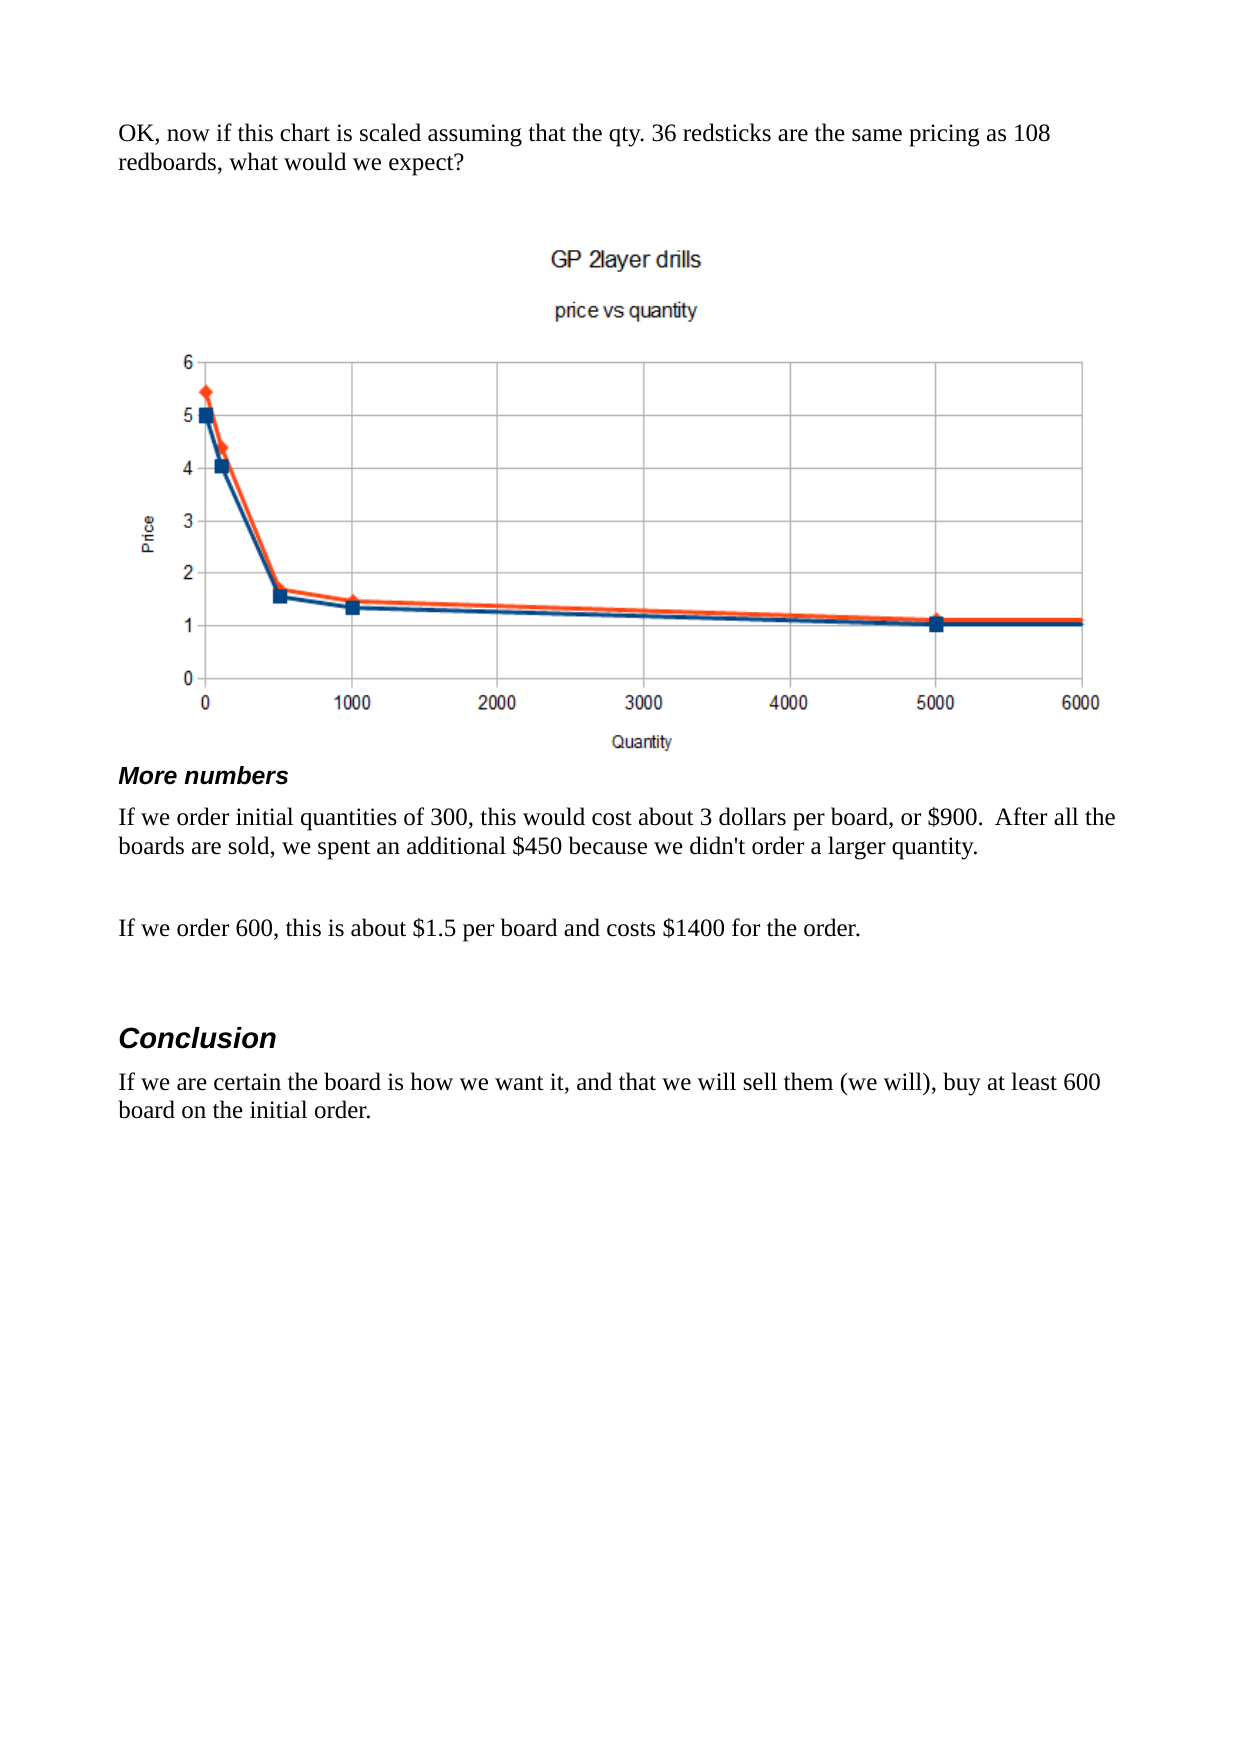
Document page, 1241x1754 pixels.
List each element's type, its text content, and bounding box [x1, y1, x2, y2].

text If we order initial quantities of 300, this would cost about 3 dollars per board, or $900. After all the boards are sold, we spent an additional $450 because we didn't order a larger quantity. [118, 802, 1122, 859]
text If we order 600, this is about $1.5 per board and costs $1400 for the order. [118, 913, 1122, 942]
text If we are certain the board is how we want it, and that we will sell them (we will), buy at least 600 board on the initial order. [118, 1067, 1122, 1124]
subtitle More numbers [118, 762, 1122, 789]
text OK, now if this chart is scaled assuming that the qty. 36 redsticks are the same pricing as 108 redboards, what would we expect? [118, 118, 1122, 176]
subtitle Conclusion [118, 1021, 1122, 1054]
